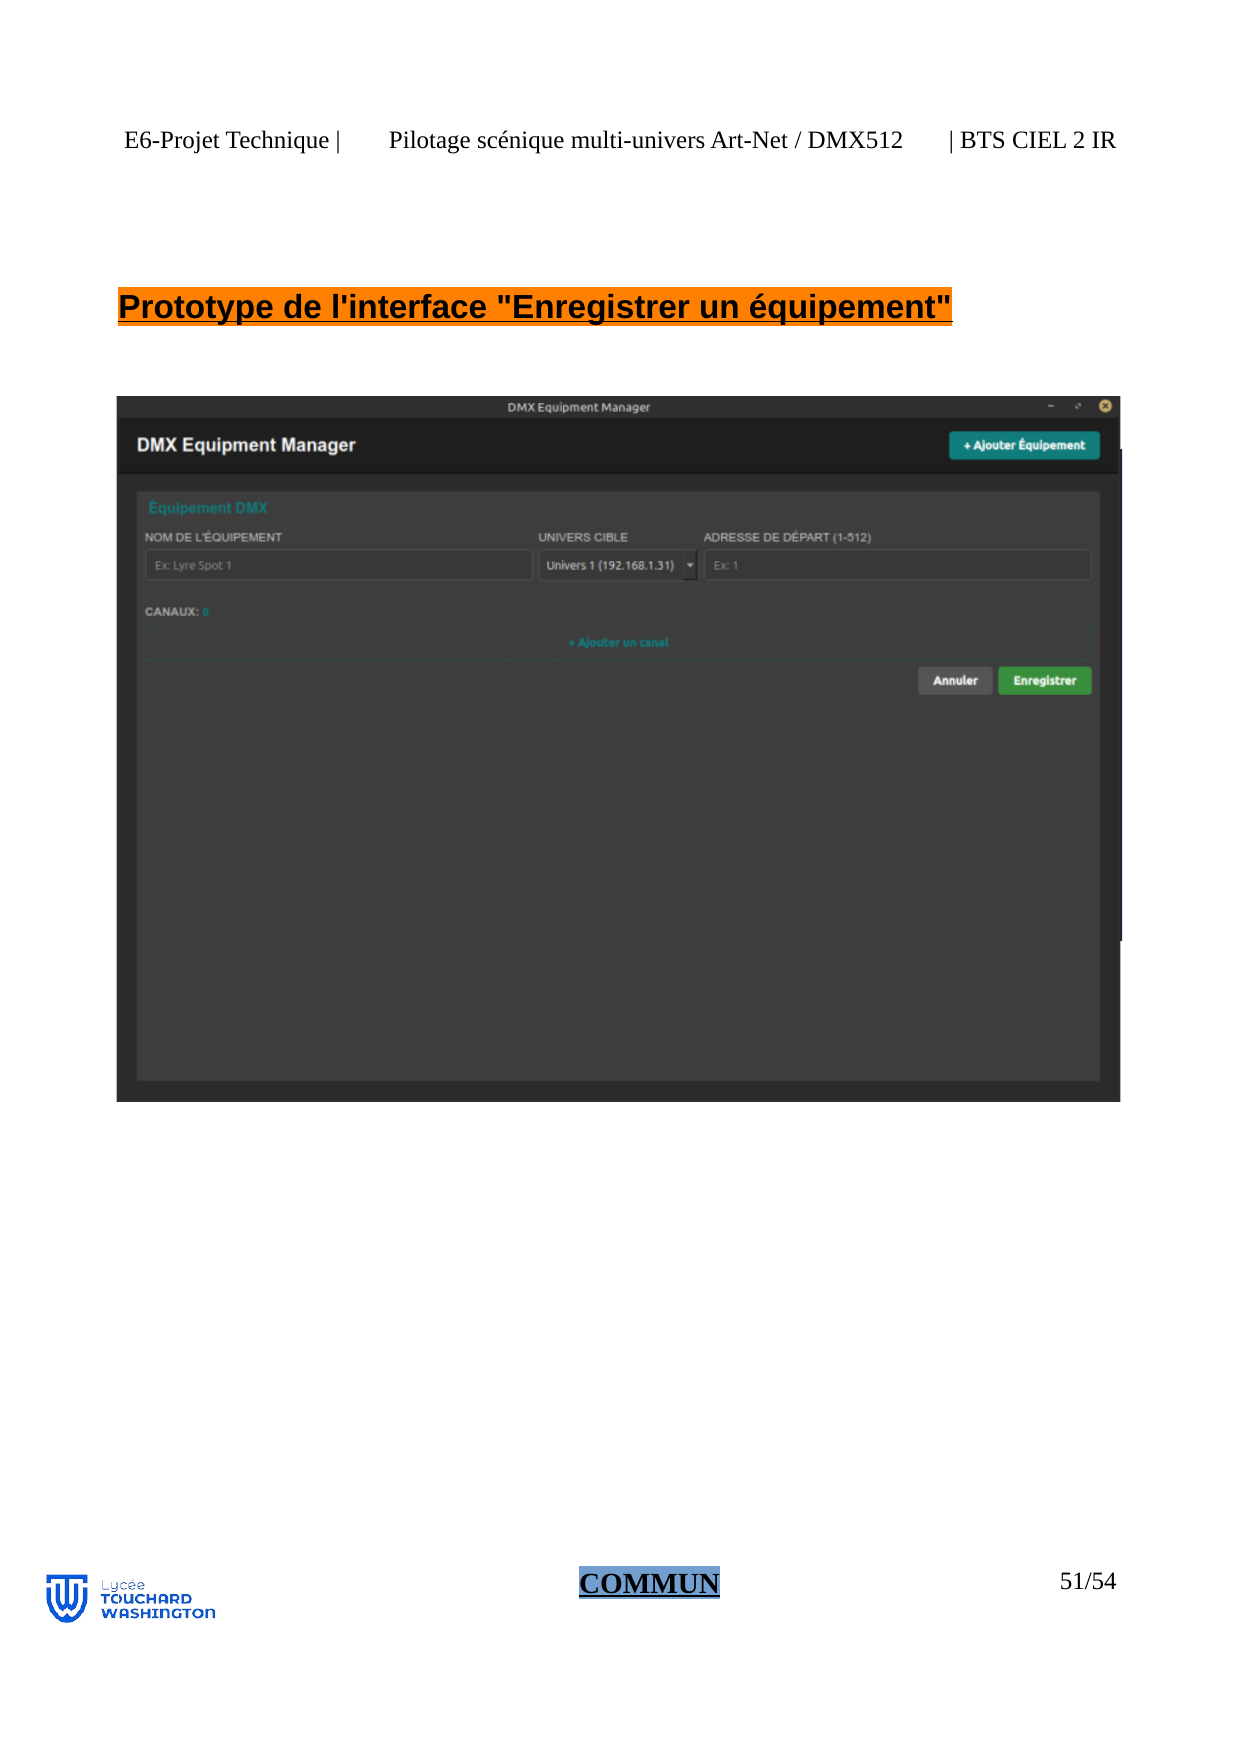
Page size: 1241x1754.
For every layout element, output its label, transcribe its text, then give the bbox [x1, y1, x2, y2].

picture [119, 1560, 256, 1606]
picture [116, 396, 1123, 1102]
subtitle Prototype de l'interface "Enregistrer un équipement" [118, 287, 1122, 326]
picture [6, 1537, 256, 1661]
